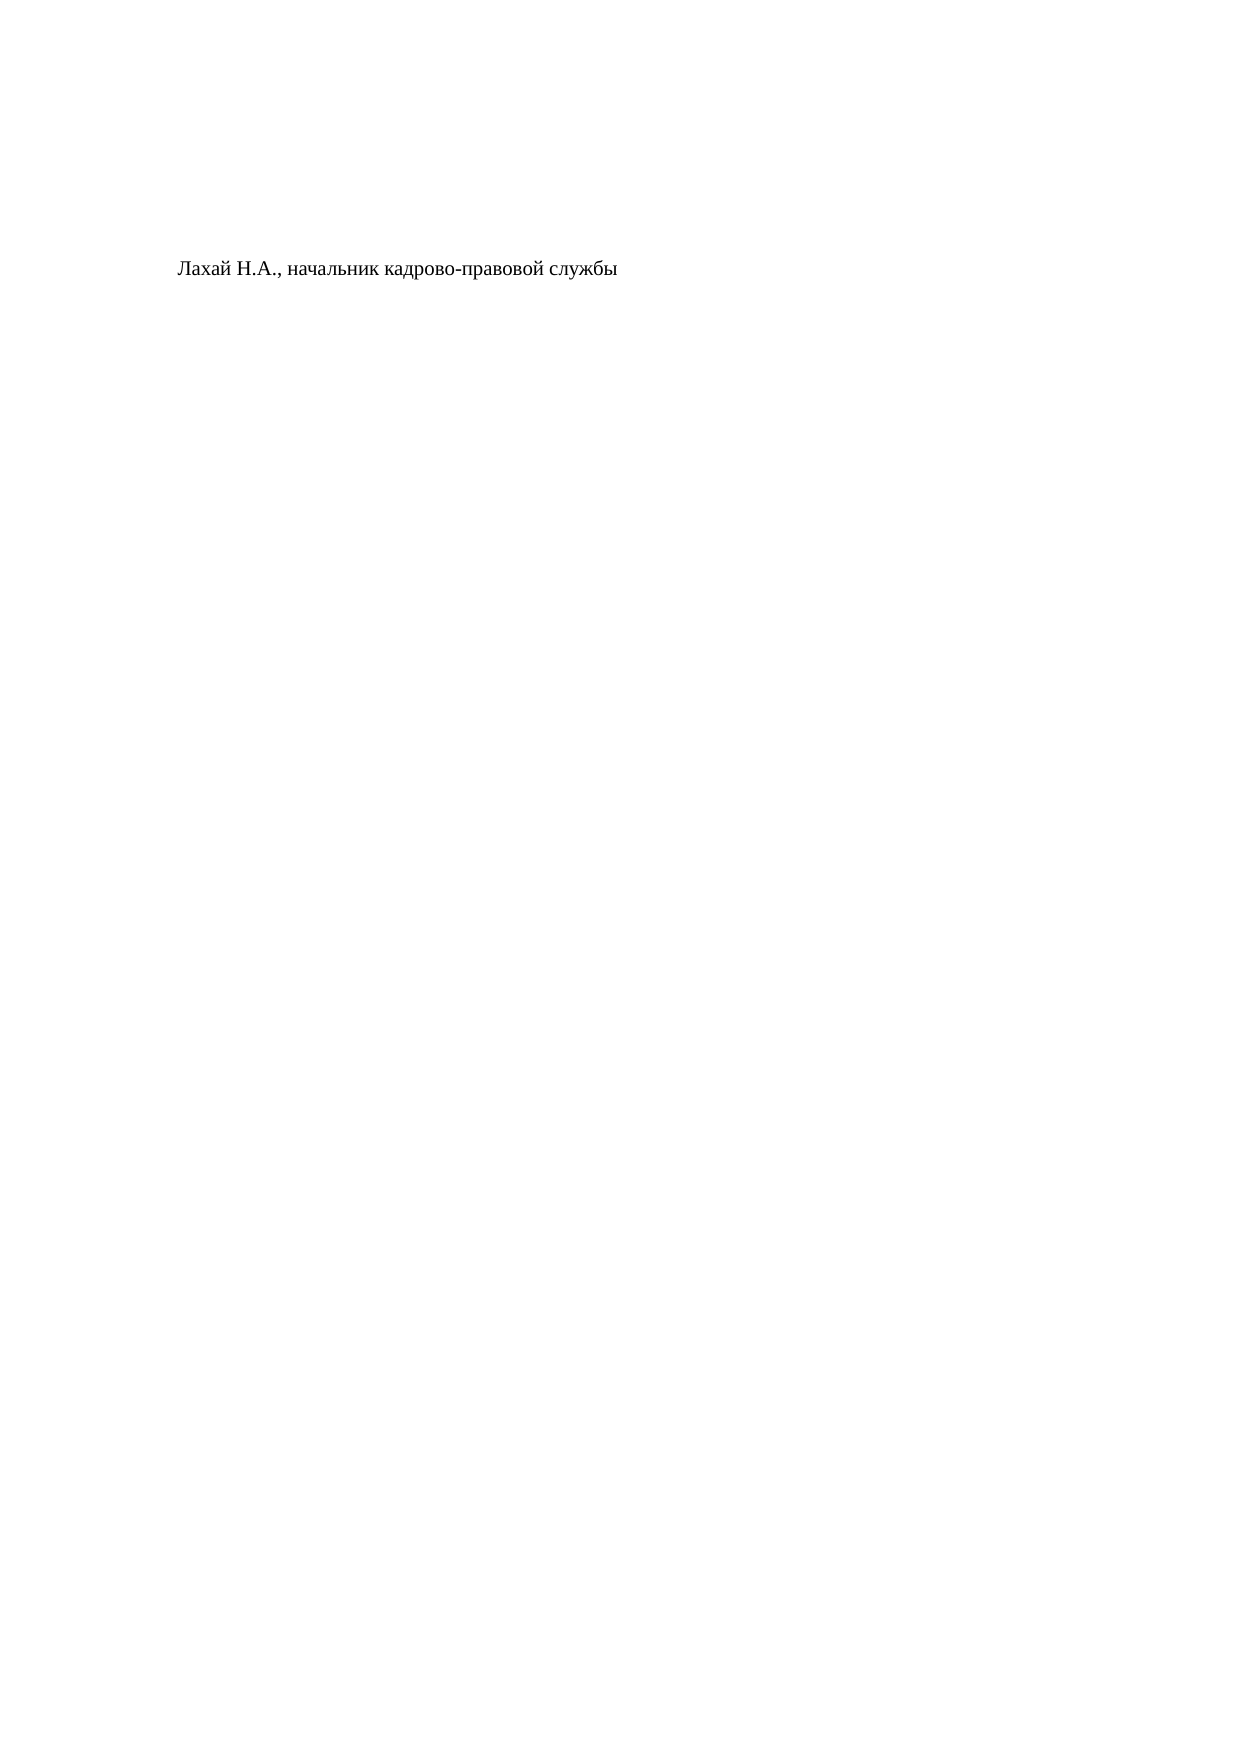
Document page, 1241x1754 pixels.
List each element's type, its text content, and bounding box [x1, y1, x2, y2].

text Лахай Н.А., начальник кадрово-правовой службы [177, 256, 1152, 280]
